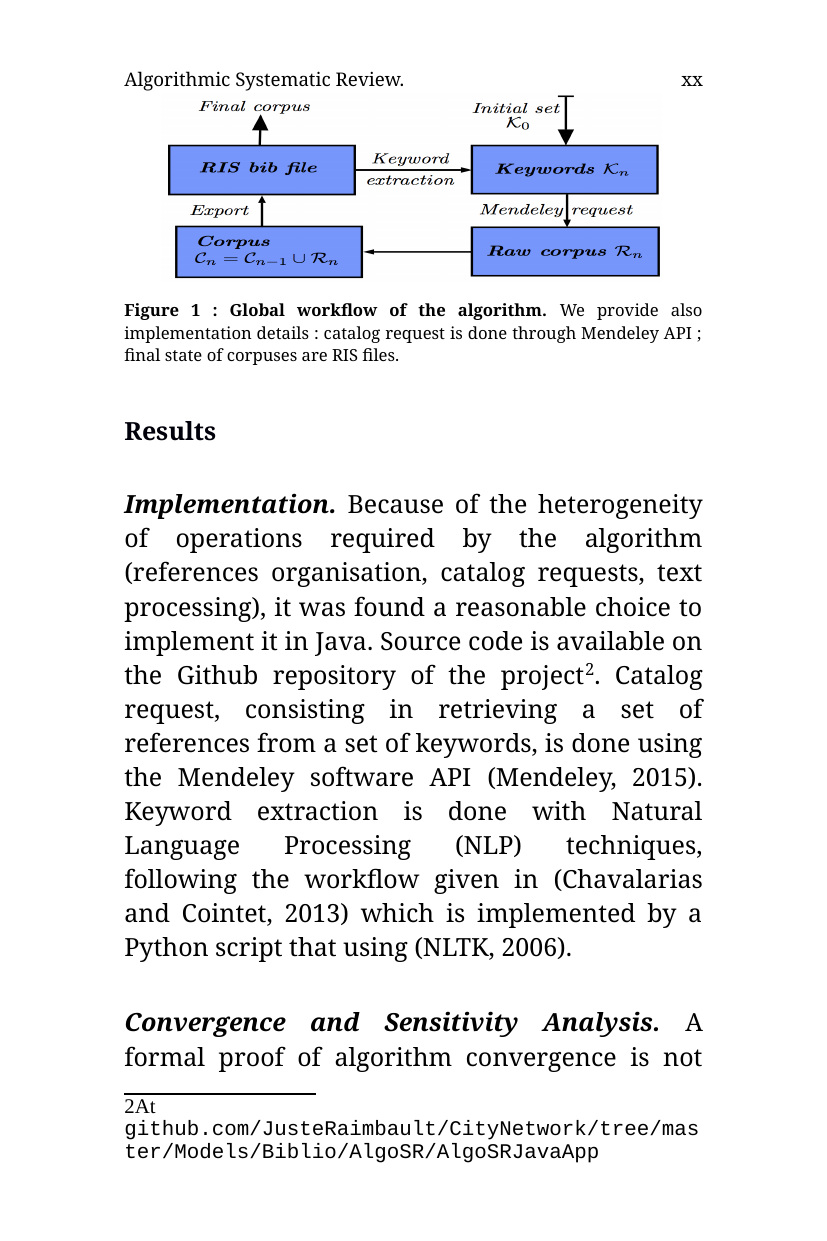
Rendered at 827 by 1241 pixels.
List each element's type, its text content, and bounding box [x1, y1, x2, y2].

text Figure 1 : Global workflow of the algorithm. We provide also implementation details : catalog request is done through Mendeley API ; final state of corpuses are RIS files. [124, 298, 703, 367]
text Results [124, 413, 703, 447]
text Implementation. Because of the heterogeneity of operations required by the algorithm (references organisation, catalog requests, text processing), it was found a reasonable choice to implement it in Java. Source code is available on the Github repository of the project. Catalog request, consisting in retrieving a set of references from a set of keywords, is done using the Mendeley software API (Mendeley, 2015). Keyword extraction is done with Natural Language Processing (NLP) techniques, following the workflow given in (Chavalarias and Cointet, 2013) which is implemented by a Python script that using (NLTK, 2006). [124, 487, 703, 964]
picture [160, 92, 663, 282]
text At github.com/JusteRaimbault/CityNetwork/tree/master/Models/Biblio/AlgoSR/AlgoSRJavaApp [124, 1094, 703, 1165]
text Convergence and Sensitivity Analysis. A formal proof of algorithm convergence is not [124, 1005, 703, 1073]
